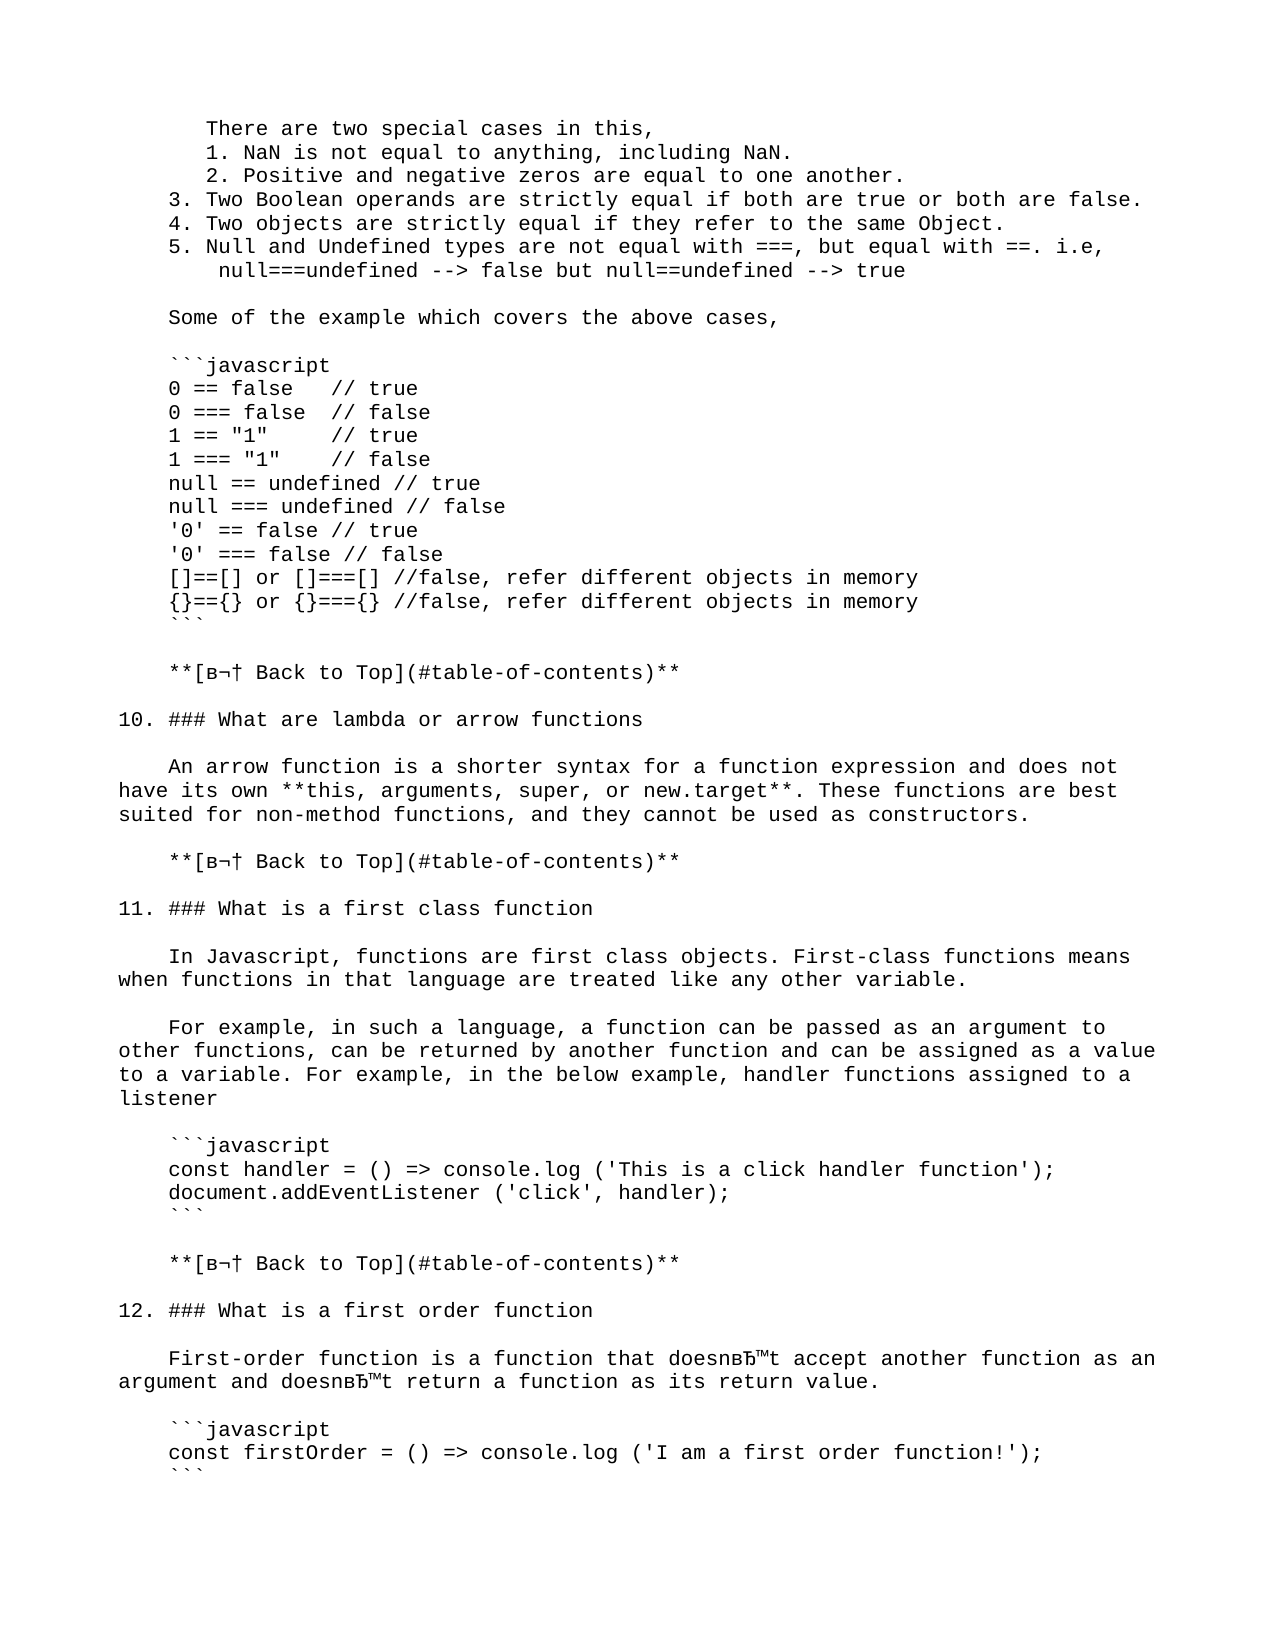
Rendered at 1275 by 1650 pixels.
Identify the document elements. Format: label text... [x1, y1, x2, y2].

text There are two special cases in this, [118, 118, 1157, 142]
text ```javascript [118, 1419, 1157, 1442]
text ``` [118, 1206, 1157, 1229]
text 11. ### What is a first class function [118, 898, 1157, 922]
text 1. NaN is not equal to anything, including NaN. [118, 142, 1157, 165]
text 2. Positive and negative zeros are equal to one another. [118, 165, 1157, 189]
text 5. Null and Undefined types are not equal with ===, but equal with ==. i.e, [118, 236, 1157, 260]
text Some of the example which covers the above cases, [118, 307, 1157, 331]
text ``` [118, 615, 1157, 638]
text 0 == false // true [118, 378, 1157, 402]
text For example, in such a language, a function can be passed as an argument to other functions, can be returned by another function and can be assigned as a value to a variable. For example, in the below example, handler functions assigned to a listener [118, 1017, 1157, 1111]
text ``` [118, 1466, 1157, 1489]
text **[в¬† Back to Top](#table-of-contents)** [118, 851, 1157, 875]
text 12. ### What is a first order function [118, 1300, 1157, 1324]
text 1 == "1" // true [118, 426, 1157, 449]
text 10. ### What are lambda or arrow functions [118, 709, 1157, 733]
text null===undefined --> false but null==undefined --> true [118, 260, 1157, 284]
text **[в¬† Back to Top](#table-of-contents)** [118, 662, 1157, 686]
text {}=={} or {}==={} //false, refer different objects in memory [118, 591, 1157, 615]
text '0' === false // false [118, 544, 1157, 567]
text const handler = () => console.log ('This is a click handler function'); [118, 1158, 1157, 1182]
text null === undefined // false [118, 496, 1157, 520]
text ```javascript [118, 1135, 1157, 1158]
text In Javascript, functions are first class objects. First-class functions means when functions in that language are treated like any other variable. [118, 946, 1157, 993]
text An arrow function is a shorter syntax for a function expression and does not have its own **this, arguments, super, or new.target**. These functions are best suited for non-method functions, and they cannot be used as constructors. [118, 757, 1157, 827]
text document.addEventListener ('click', handler); [118, 1182, 1157, 1206]
text 3. Two Boolean operands are strictly equal if both are true or both are false. [118, 189, 1157, 213]
text 1 === "1" // false [118, 449, 1157, 473]
text 0 === false // false [118, 402, 1157, 426]
text const firstOrder = () => console.log ('I am a first order function!'); [118, 1442, 1157, 1466]
text First-order function is a function that doesnвЂ™t accept another function as an argument and doesnвЂ™t return a function as its return value. [118, 1348, 1157, 1395]
text null == undefined // true [118, 473, 1157, 496]
text **[в¬† Back to Top](#table-of-contents)** [118, 1253, 1157, 1277]
text ```javascript [118, 354, 1157, 378]
text []==[] or []===[] //false, refer different objects in memory [118, 567, 1157, 591]
text '0' == false // true [118, 520, 1157, 544]
text 4. Two objects are strictly equal if they refer to the same Object. [118, 213, 1157, 236]
